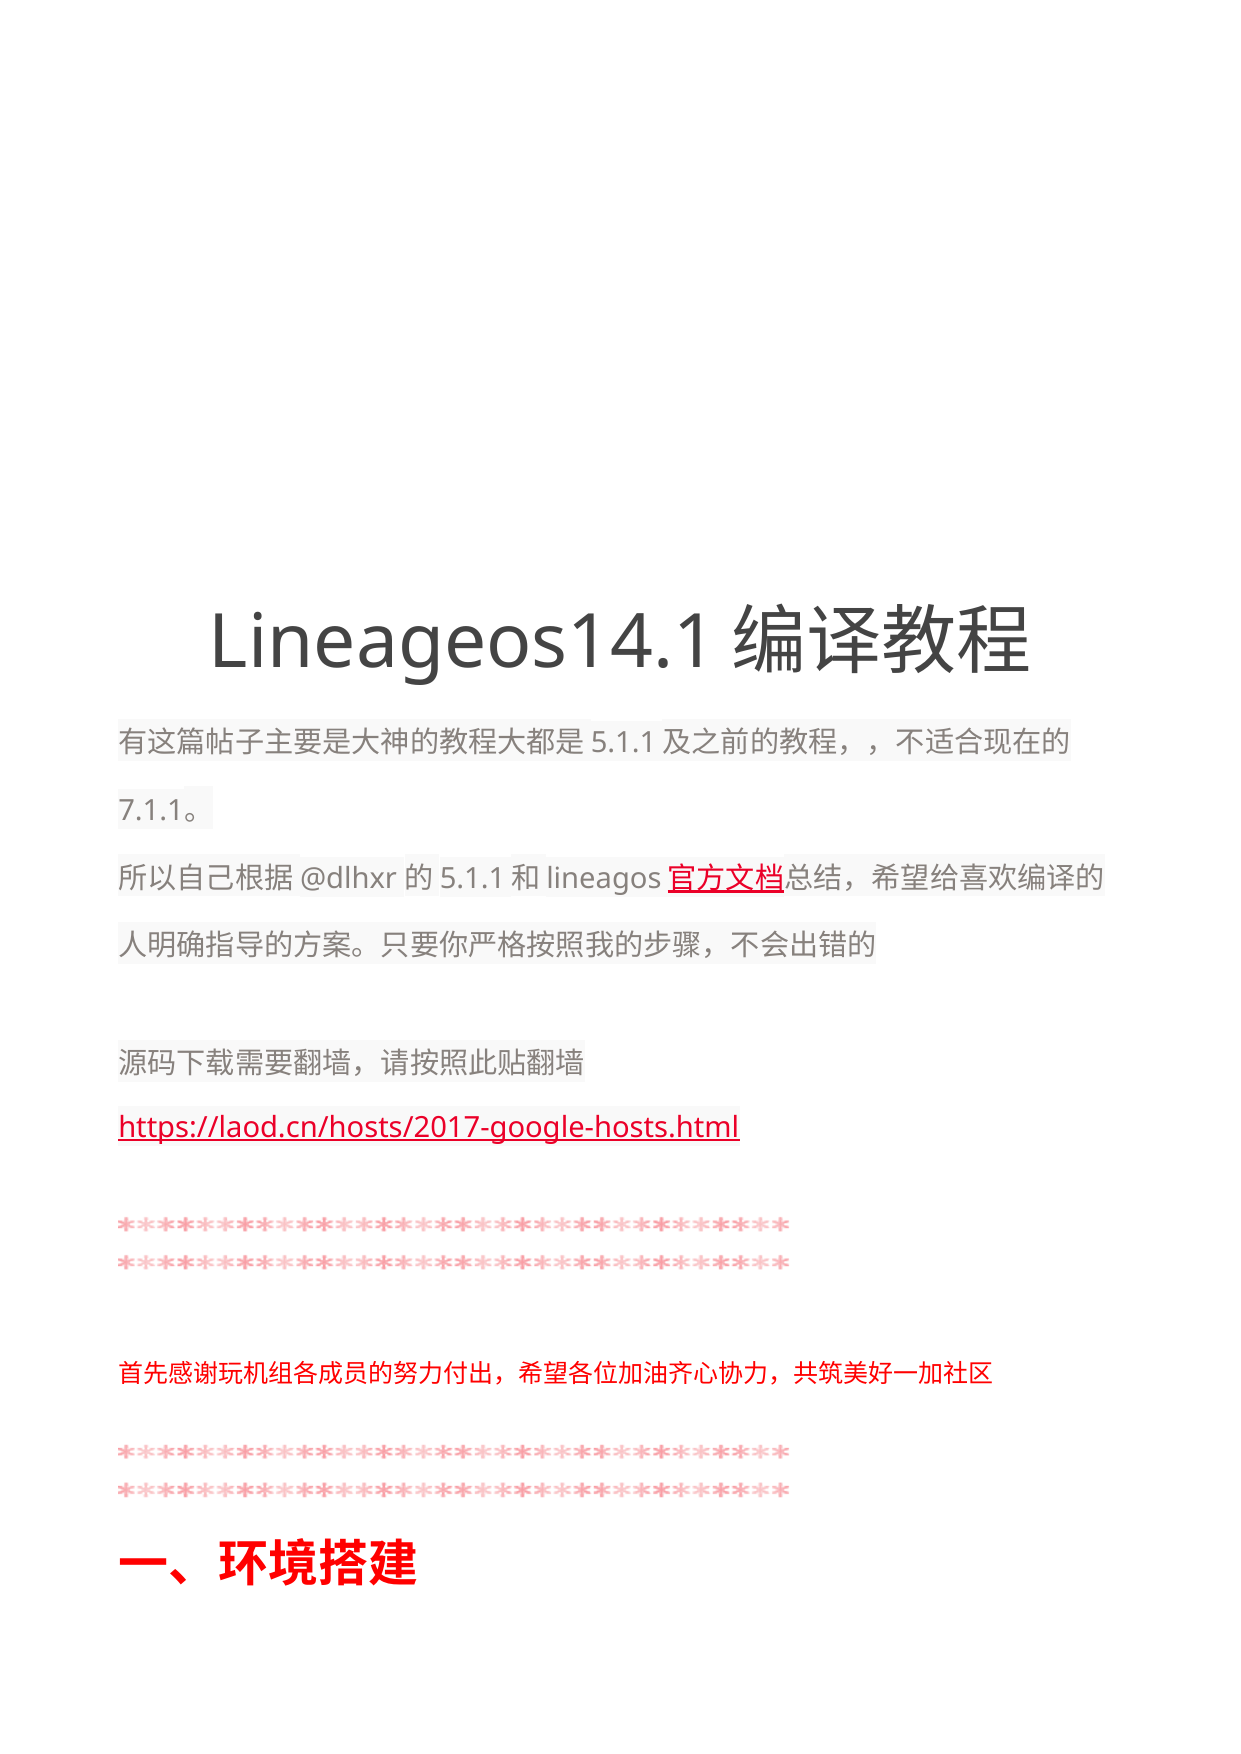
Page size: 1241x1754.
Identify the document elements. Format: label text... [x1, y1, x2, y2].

text 有这篇帖子主要是大神的教程大都是5.1.1及之前的教程，，不适合现在的7.1.1。 所以自己根据 @dlhxr 的5.1.1和lineagos官方文档总结，希望给喜欢编译的人明确指导的方案。只要你严格按照我的步骤，不会出错的 [118, 719, 1122, 964]
picture [118, 1470, 790, 1503]
text 首先感谢玩机组各成员的努力付出，希望各位加油齐心协力，共筑美好一加社区 [118, 1169, 1122, 1390]
text 一、环境搭建 [118, 1523, 1122, 1596]
text Lineageos14.1编译教程 [118, 580, 1122, 689]
picture [118, 1205, 790, 1237]
picture [118, 1242, 790, 1275]
picture [118, 1432, 790, 1464]
text 源码下载需要翻墙，请按照此贴翻墙 https://laod.cn/hosts/2017-google-hosts.html [118, 1040, 1122, 1146]
